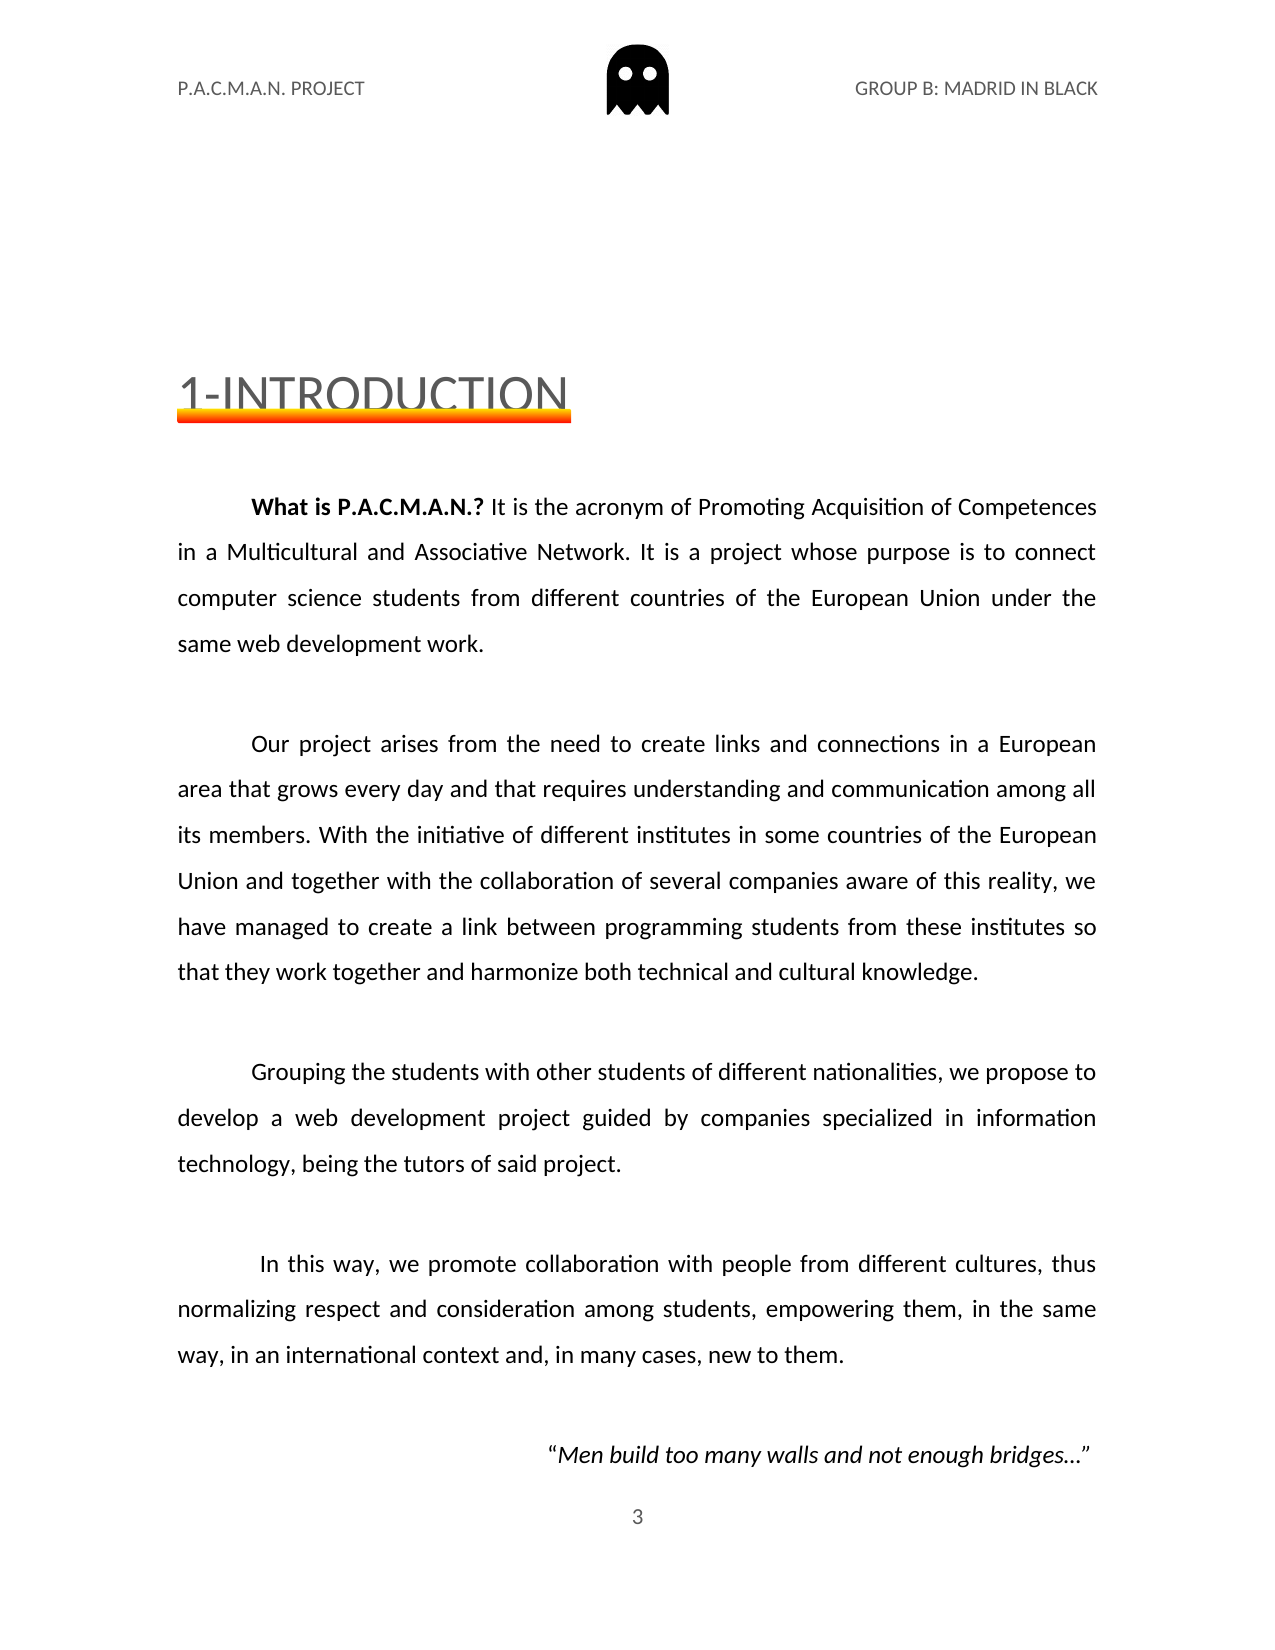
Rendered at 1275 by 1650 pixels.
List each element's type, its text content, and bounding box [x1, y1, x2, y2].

text “Men build too many walls and not enough bridges…” [472, 1439, 1098, 1470]
text Grouping the students with other students of different nationalities, we propose to develop a web development project guided by companies specialized in information technology, being the tutors of said project. [177, 1056, 1098, 1178]
text Our project arises from the need to create links and connections in a European area that grows every day and that requires understanding and communication among all its members. With the initiative of different institutes in some countries of the European Union and together with the collaboration of several companies aware of this reality, we have managed to create a link between programming students from these institutes so that they work together and harmonize both technical and cultural knowledge. [177, 728, 1098, 987]
text In this way, we promote collaboration with people from different cultures, thus normalizing respect and consideration among students, empowering them, in the same way, in an international context and, in many cases, new to them. [177, 1248, 1098, 1370]
text 1-INTRODUCTION [177, 360, 1098, 426]
text What is P.A.C.M.A.N.? It is the acronym of Promoting Acquisition of Competences in a Multicultural and Associative Network. It is a project whose purpose is to connect computer science students from different countries of the European Union under the same web development work. [177, 491, 1098, 658]
